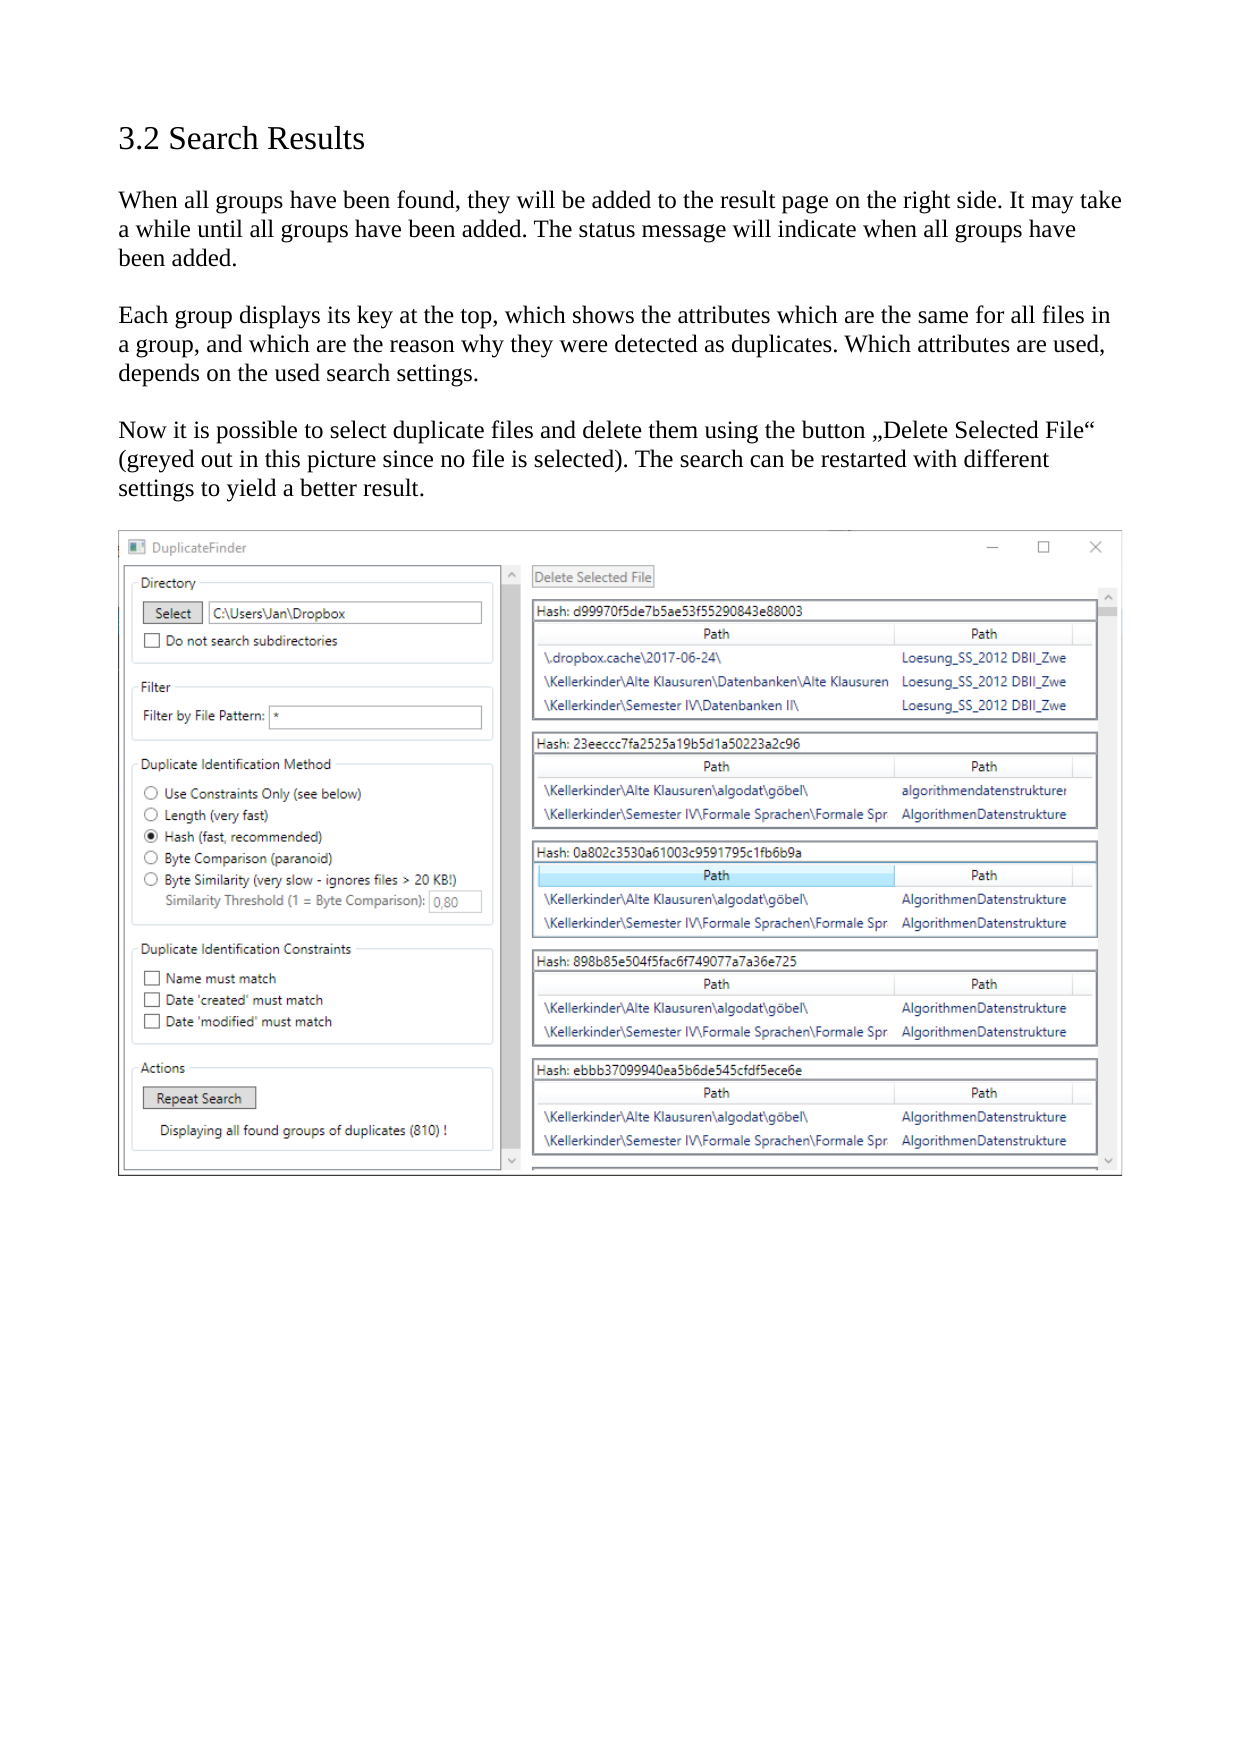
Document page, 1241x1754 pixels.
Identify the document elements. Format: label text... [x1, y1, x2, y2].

text 3.2 Search Results [118, 118, 1122, 156]
text Now it is possible to select duplicate files and delete them using the button „Delete Selected File“ (greyed out in this picture since no file is selected). The search can be restarted with different settings to yield a better result. [118, 415, 1122, 501]
picture [118, 530, 1123, 1176]
text Each group displays its key at the top, which shows the attributes which are the same for all files in a group, and which are the reason why they were detected as duplicates. Which attributes are used, depends on the used search settings. [118, 300, 1122, 386]
text When all groups have been found, they will be added to the result page on the right side. It may take a while until all groups have been added. The status message will indicate when all groups have been added. [118, 185, 1122, 271]
